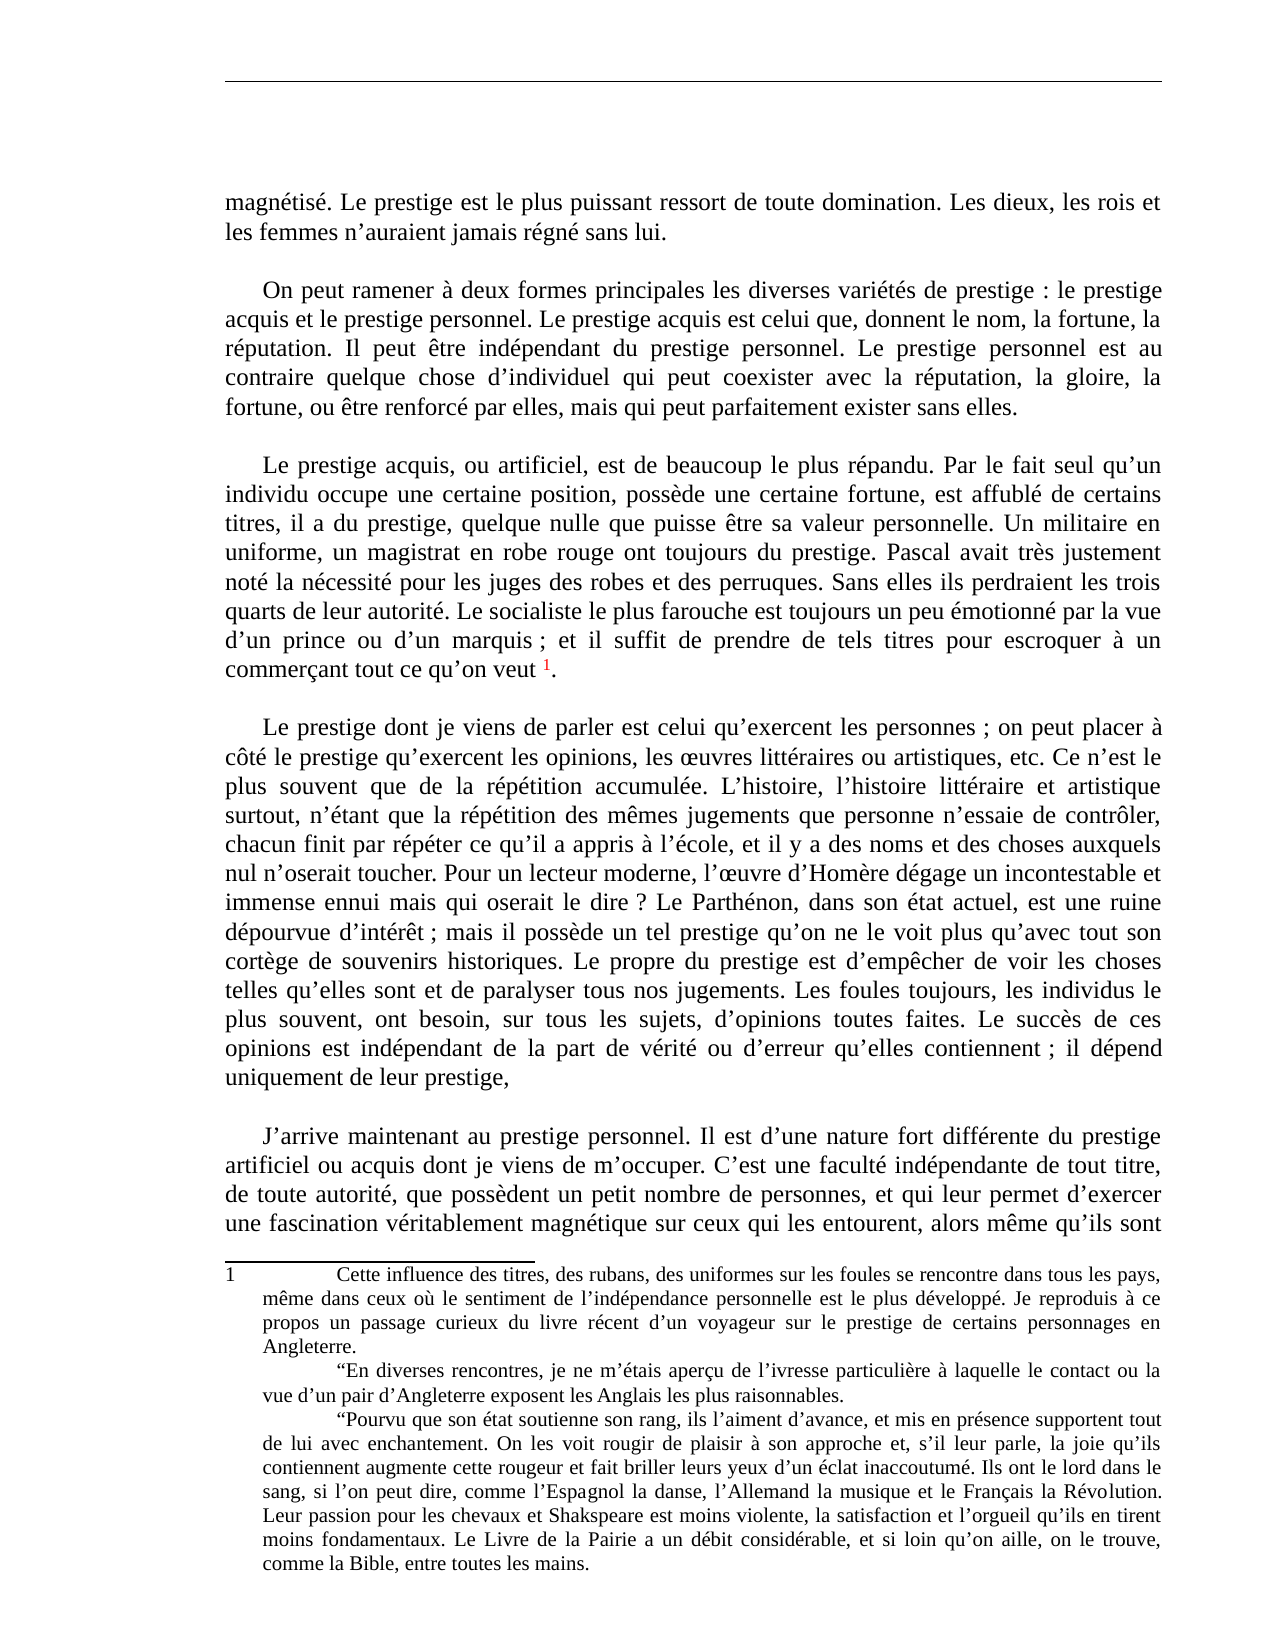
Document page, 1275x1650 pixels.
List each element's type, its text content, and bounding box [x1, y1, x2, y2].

text Cette influence des titres, des rubans, des uniformes sur les foules se rencontre dans tous les pays, même dans ceux où le sentiment de l’indépendance personnelle est le plus développé. Je reproduis à ce propos un passage curieux du livre récent d’un voyageur sur le prestige de certains personnages en Angleterre. [225, 1262, 1162, 1358]
text Le prestige dont je viens de parler est celui qu’exercent les personnes ; on peut placer à côté le prestige qu’exercent les opinions, les œuvres littéraires ou artistiques, etc. Ce n’est le plus souvent que de la répétition accumulée. L’histoire, l’histoire littéraire et artistique surtout, n’étant que la répétition des mêmes jugements que personne n’essaie de contrôler, chacun finit par répéter ce qu’il a appris à l’école, et il y a des noms et des choses auxquels nul n’oserait toucher. Pour un lecteur moderne, l’œuvre d’Homère dégage un incontestable et immense ennui mais qui oserait le dire ? Le Parthénon, dans son état actuel, est une ruine dépourvue d’intérêt ; mais il possède un tel prestige qu’on ne le voit plus qu’avec tout son cortège de souvenirs historiques. Le propre du prestige est d’empêcher de voir les choses telles qu’elles sont et de paralyser tous nos jugements. Les foules toujours, les individus le plus souvent, ont besoin, sur tous les sujets, d’opinions toutes faites. Le succès de ces opinions est indépendant de la part de vérité ou d’erreur qu’elles contiennent ; il dépend unique­ment de leur prestige, [225, 712, 1162, 1092]
text magnétisé. Le prestige est le plus puissant ressort de toute domination. Les dieux, les rois et les femmes n’auraient jamais régné sans lui. [225, 187, 1162, 246]
text On peut ramener à deux formes principales les diverses variétés de prestige : le prestige acquis et le prestige personnel. Le prestige acquis est celui que, donnent le nom, la fortune, la réputation. Il peut être indépendant du prestige personnel. Le pres­tige personnel est au contraire quelque chose d’individuel qui peut coexister avec la réputation, la gloire, la fortune, ou être renforcé par elles, mais qui peut parfaitement exister sans elles. [225, 275, 1162, 421]
text J’arrive maintenant au prestige personnel. Il est d’une nature fort différente du prestige artificiel ou acquis dont je viens de m’occuper. C’est une faculté indépendante de tout titre, de toute autorité, que possèdent un petit nombre de personnes, et qui leur permet d’exercer une fascination véritablement magnétique sur ceux qui les entourent, alors même qu’ils sont [225, 1121, 1162, 1237]
text “En diverses rencontres, je ne m’étais aperçu de l’ivresse particulière à laquelle le contact ou la vue d’un pair d’Angleterre exposent les Anglais les plus raisonnables. [225, 1358, 1162, 1407]
text “Pourvu que son état soutienne son rang, ils l’aiment d’avance, et mis en présence supportent tout de lui avec enchantement. On les voit rougir de plaisir à son approche et, s’il leur parle, la joie qu’ils contiennent augmente cette rougeur et fait briller leurs yeux d’un éclat inaccoutumé. Ils ont le lord dans le sang, si l’on peut dire, comme l’Espa­gnol la danse, l’Allemand la musique et le Français la Révo­lution. Leur passion pour les chevaux et Shakspeare est moins violente, la satisfaction et l’orgueil qu’ils en tirent moins fondamentaux. Le Livre de la Pairie a un débit considérable, et si loin qu’on aille, on le trouve, comme la Bible, entre toutes les mains. [225, 1407, 1162, 1575]
text Le prestige acquis, ou artificiel, est de beaucoup le plus répandu. Par le fait seul qu’un individu occupe une certaine position, possède une certaine fortune, est affublé de certains titres, il a du prestige, quelque nulle que puisse être sa valeur personnelle. Un militaire en uniforme, un magistrat en robe rouge ont toujours du prestige. Pascal avait très justement noté la nécessité pour les juges des robes et des perruques. Sans elles ils perdraient les trois quarts de leur autorité. Le socialiste le plus farouche est toujours un peu émotionné par la vue d’un prince ou d’un marquis ; et il suffit de prendre de tels titres pour escroquer à un commerçant tout ce qu’on veut . [225, 450, 1162, 683]
